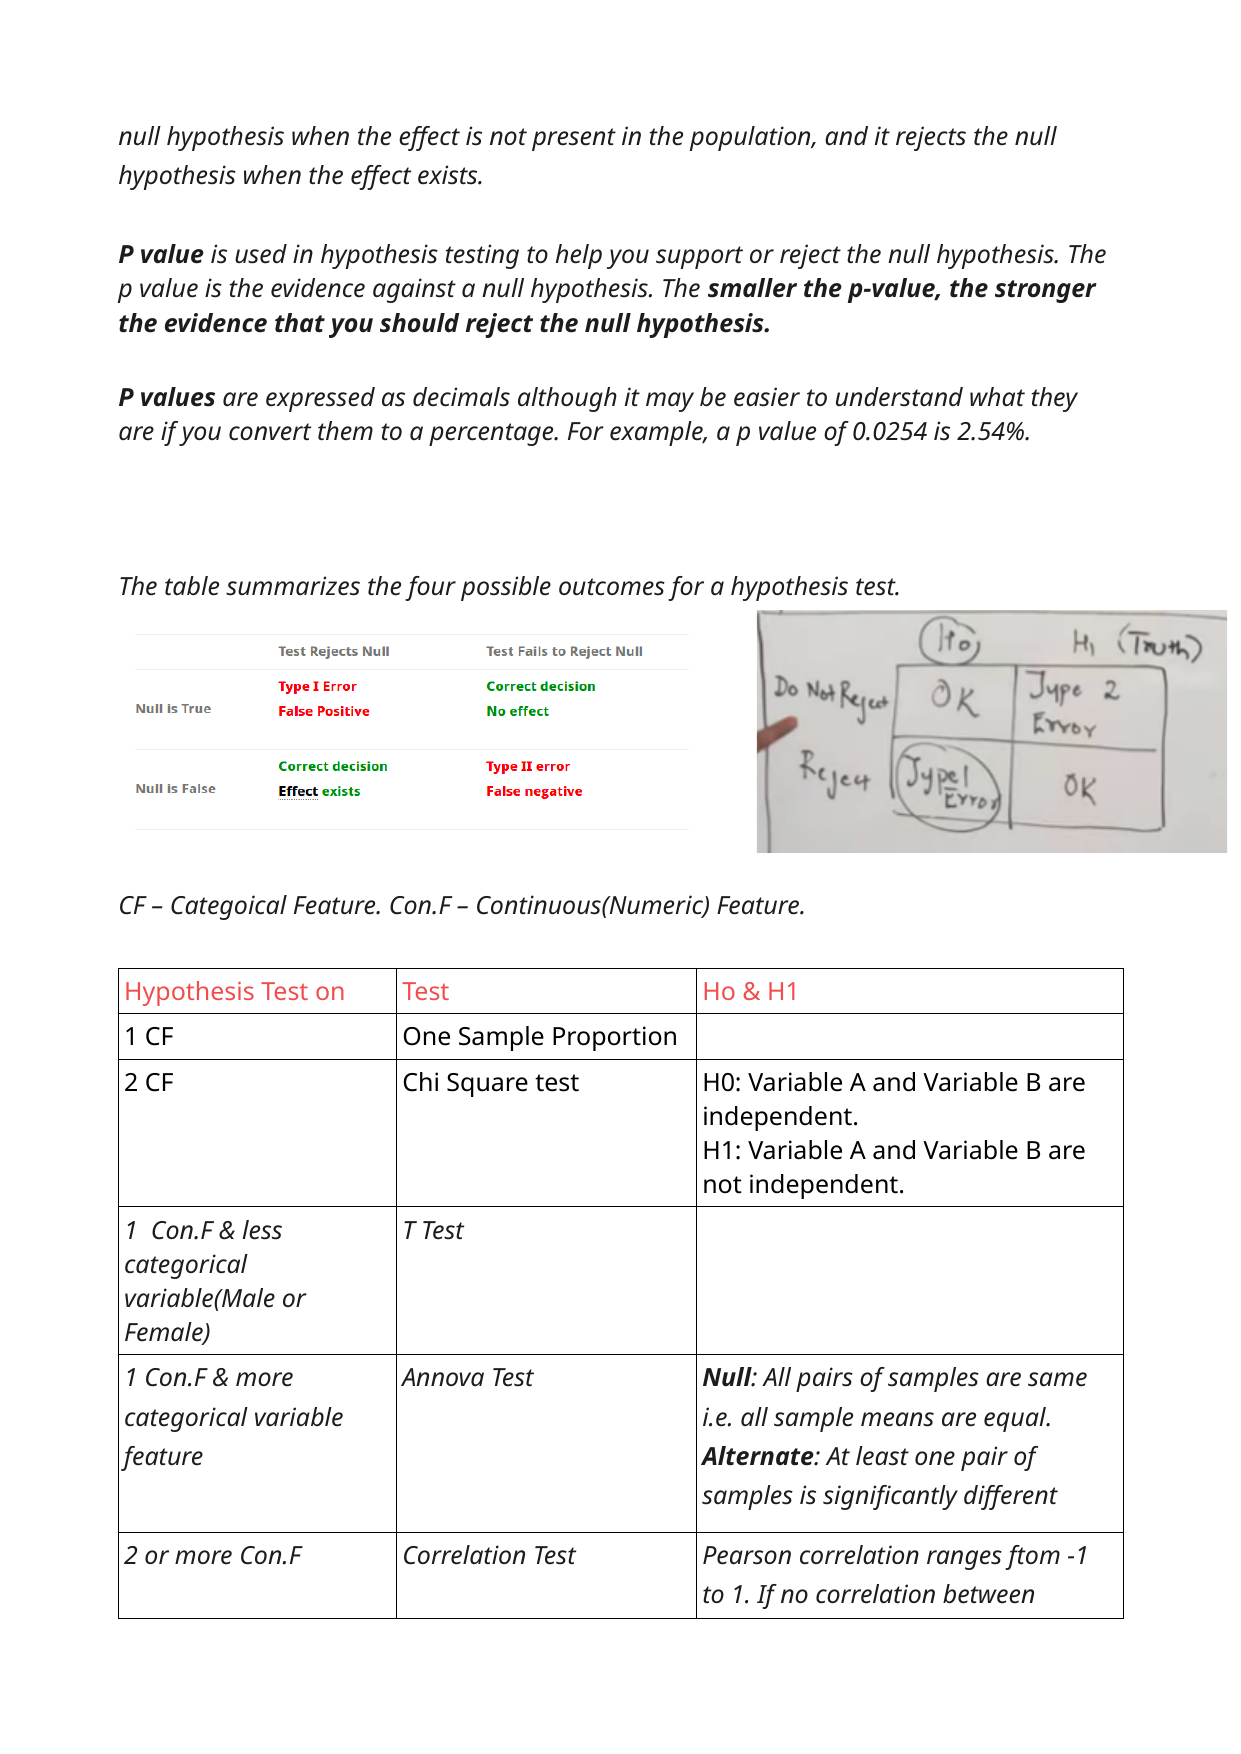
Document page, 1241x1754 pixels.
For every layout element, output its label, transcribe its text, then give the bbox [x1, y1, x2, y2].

table_cell [697, 1014, 1123, 1059]
text The table summarizes the four possible outcomes for a hypothesis test. [118, 568, 1122, 602]
text null hypothesis when the effect is not present in the population, and it rejects the null hypothesis when the effect exists. [118, 118, 1122, 191]
table_cell Pearson correlation ranges ftom -1 to 1. If no correlation between [697, 1533, 1123, 1618]
picture [125, 629, 693, 838]
table_header Test [397, 969, 696, 1013]
text P values are expressed as decimals although it may be easier to understand what they are if you convert them to a percentage. For example, a p value of 0.0254 is 2.54%. [118, 380, 1122, 448]
table_cell 1 Con.F & less categorical variable(Male or Female) [119, 1207, 396, 1354]
text CF – Categoical Feature. Con.F – Continuous(Numeric) Feature. [118, 888, 1122, 922]
picture [756, 610, 1228, 853]
text P value is used in hypothesis testing to help you support or reject the null hypothesis. The p value is the evidence against a null hypothesis. The smaller the p-value, the stronger the evidence that you should reject the null hypothesis. [118, 237, 1122, 339]
table_cell H0: Variable A and Variable B are independent. H1: Variable A and Variable B are not independent. [697, 1060, 1123, 1206]
table_cell 2 or more Con.F [119, 1533, 396, 1618]
table_cell One Sample Proportion [397, 1014, 696, 1059]
table_header Ho & H1 [697, 969, 1123, 1013]
table_cell Correlation Test [397, 1533, 696, 1618]
table_cell 2 CF [119, 1060, 396, 1206]
table_cell Annova Test [397, 1355, 696, 1532]
table_cell Null: All pairs of samples are same i.e. all sample means are equal. Alternate: At least one pair of samples is significantly different [697, 1355, 1123, 1532]
table_header Hypothesis Test on [119, 969, 396, 1013]
table_cell 1 CF [119, 1014, 396, 1059]
table_cell [697, 1207, 1123, 1354]
table_cell 1 Con.F & more categorical variable feature [119, 1355, 396, 1532]
table_cell T Test [397, 1207, 696, 1354]
table_cell Chi Square test [397, 1060, 696, 1206]
